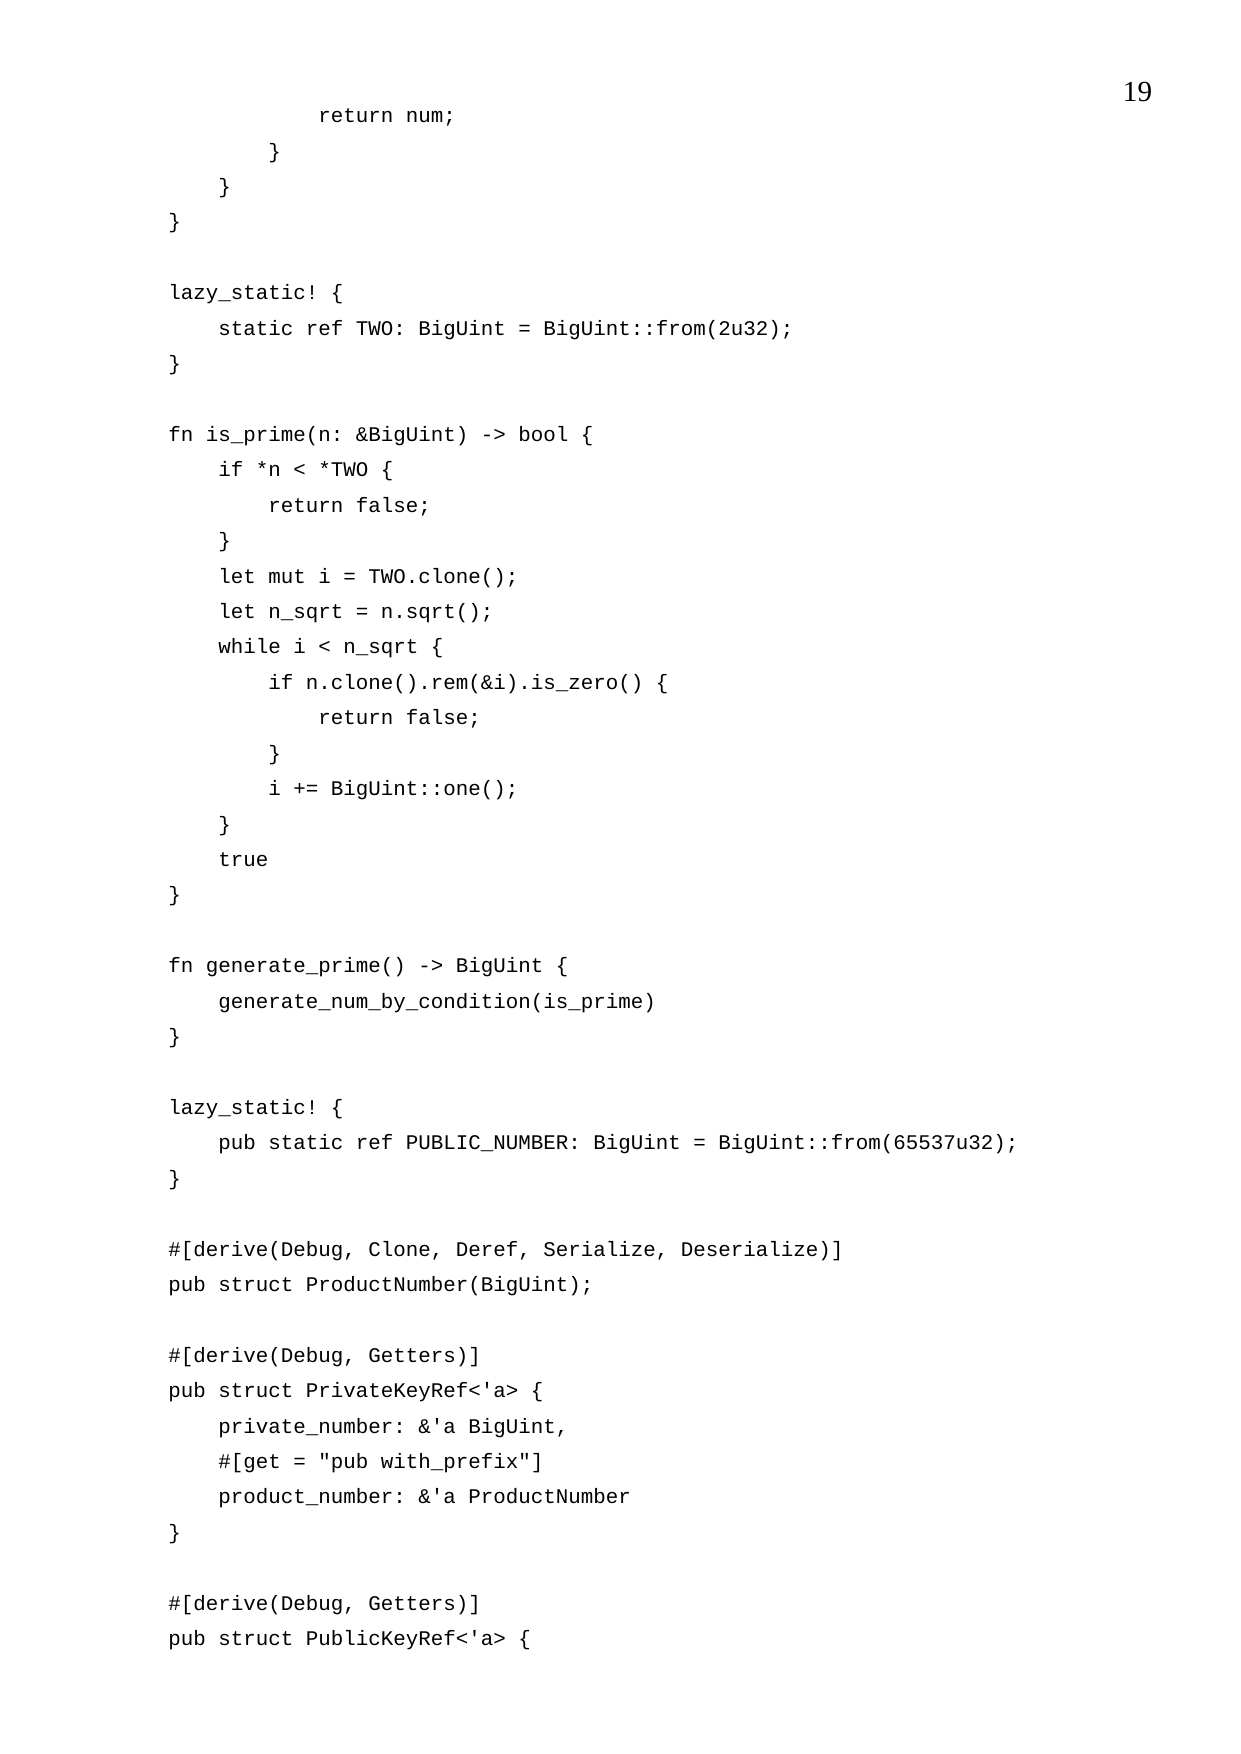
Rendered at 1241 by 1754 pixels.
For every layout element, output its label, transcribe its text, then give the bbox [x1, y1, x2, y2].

text #[derive(Debug, Getters)] [118, 1593, 1122, 1616]
text true [118, 849, 1122, 873]
text i += BigUint::one(); [118, 778, 1122, 802]
text #[get = "pub with_prefix"] [118, 1451, 1122, 1475]
text lazy_static! { [118, 282, 1122, 306]
text static ref TWO: BigUint = BigUint::from(2u32); [118, 318, 1122, 341]
text pub struct ProductNumber(BigUint); [118, 1274, 1122, 1298]
text } [118, 176, 1122, 200]
text } [118, 1522, 1122, 1546]
text #[derive(Debug, Clone, Deref, Serialize, Deserialize)] [118, 1238, 1122, 1262]
text } [118, 211, 1122, 235]
text } [118, 1026, 1122, 1050]
text pub struct PrivateKeyRef<'a> { [118, 1380, 1122, 1404]
text if *n < *TWO { [118, 459, 1122, 483]
text } [118, 813, 1122, 837]
text pub struct PublicKeyRef<'a> { [118, 1628, 1122, 1652]
text product_number: &'a ProductNumber [118, 1486, 1122, 1510]
text generate_num_by_condition(is_prime) [118, 991, 1122, 1014]
text fn generate_prime() -> BigUint { [118, 955, 1122, 979]
text fn is_prime(n: &BigUint) -> bool { [118, 424, 1122, 448]
text pub static ref PUBLIC_NUMBER: BigUint = BigUint::from(65537u32); [118, 1132, 1122, 1156]
text } [118, 884, 1122, 908]
text #[derive(Debug, Getters)] [118, 1345, 1122, 1368]
text return false; [118, 707, 1122, 731]
text lazy_static! { [118, 1097, 1122, 1121]
text } [118, 141, 1122, 164]
text let n_sqrt = n.sqrt(); [118, 601, 1122, 625]
text if n.clone().rem(&i).is_zero() { [118, 672, 1122, 696]
text let mut i = TWO.clone(); [118, 566, 1122, 589]
text return false; [118, 495, 1122, 518]
text while i < n_sqrt { [118, 636, 1122, 660]
text private_number: &'a BigUint, [118, 1416, 1122, 1439]
text return num; [118, 105, 1122, 129]
text } [118, 1168, 1122, 1191]
text } [118, 743, 1122, 766]
text } [118, 353, 1122, 377]
text } [118, 530, 1122, 554]
